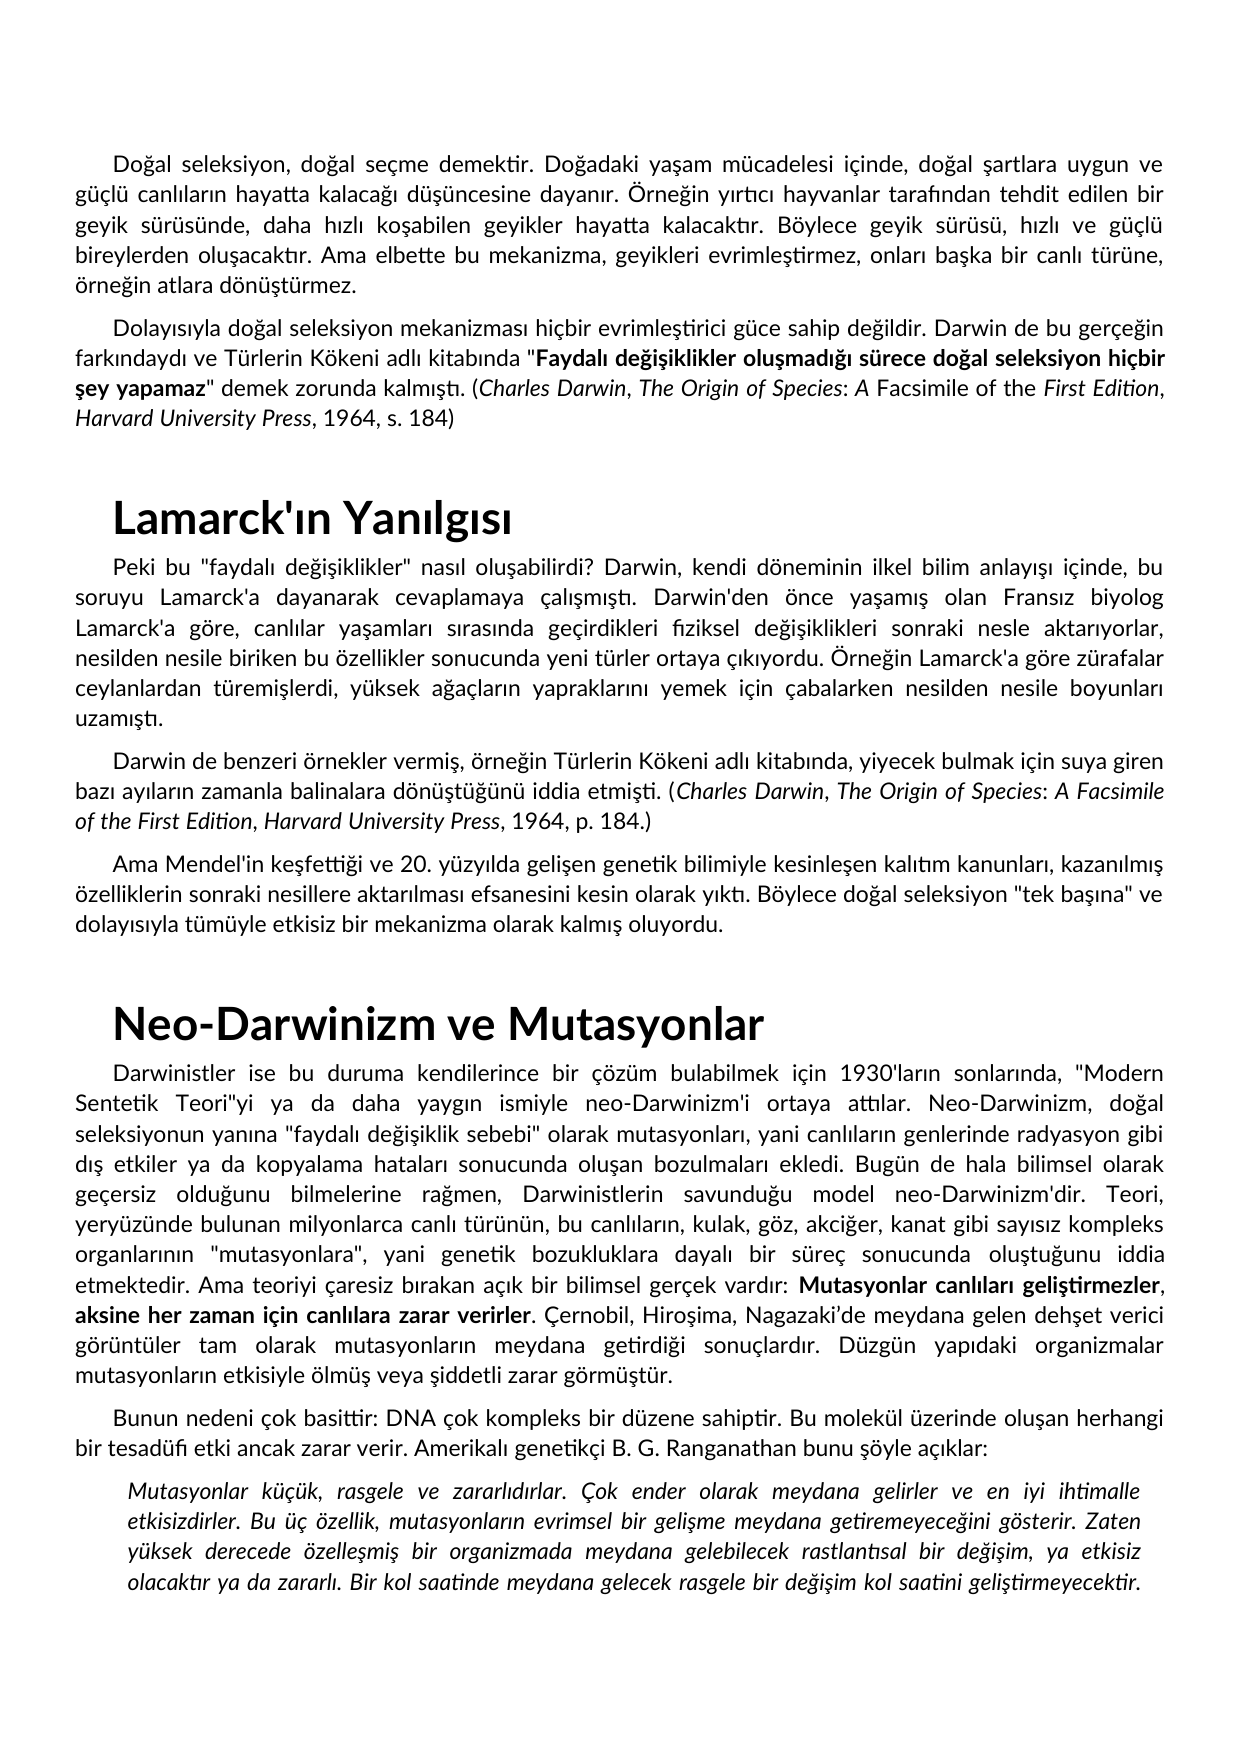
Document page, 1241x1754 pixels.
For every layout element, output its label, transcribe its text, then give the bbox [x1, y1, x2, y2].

text Dolayısıyla doğal seleksiyon mekanizması hiçbir evrimleştirici güce sahip değildir. Darwin de bu gerçeğin farkındaydı ve Türlerin Kökeni adlı kitabında "Faydalı değişiklikler oluşmadığı sürece doğal seleksiyon hiçbir şey yapamaz" demek zorunda kalmıştı. (Charles Darwin, The Origin of Species: A Facsimile of the First Edition, Harvard University Press, 1964, s. 184) [75, 313, 1165, 432]
text Peki bu "faydalı değişiklikler" nasıl oluşabilirdi? Darwin, kendi döneminin ilkel bilim anlayışı içinde, bu soruyu Lamarck'a dayanarak cevaplamaya çalışmıştı. Darwin'den önce yaşamış olan Fransız biyolog Lamarck'a göre, canlılar yaşamları sırasında geçirdikleri fiziksel değişiklikleri sonraki nesle aktarıyorlar, nesilden nesile biriken bu özellikler sonucunda yeni türler ortaya çıkıyordu. Örneğin Lamarck'a göre zürafalar ceylanlardan türemişlerdi, yüksek ağaçların yapraklarını yemek için çabalarken nesilden nesile boyunları uzamıştı. [75, 553, 1165, 731]
text Ama Mendel'in keşfettiği ve 20. yüzyılda gelişen genetik bilimiyle kesinleşen kalıtım kanunları, kazanılmış özelliklerin sonraki nesillere aktarılması efsanesini kesin olarak yıktı. Böylece doğal seleksiyon "tek başına" ve dolayısıyla tümüyle etkisiz bir mekanizma olarak kalmış oluyordu. [75, 850, 1165, 938]
text Darwin de benzeri örnekler vermiş, örneğin Türlerin Kökeni adlı kitabında, yiyecek bulmak için suya giren bazı ayıların zamanla balinalara dönüştüğünü iddia etmişti. (Charles Darwin, The Origin of Species: A Facsimile of the First Edition, Harvard University Press, 1964, p. 184.) [75, 747, 1165, 834]
text Doğal seleksiyon, doğal seçme demektir. Doğadaki yaşam mücadelesi içinde, doğal şartlara uygun ve güçlü canlıların hayatta kalacağı düşüncesine dayanır. Örneğin yırtıcı hayvanlar tarafından tehdit edilen bir geyik sürüsünde, daha hızlı koşabilen geyikler hayatta kalacaktır. Böylece geyik sürüsü, hızlı ve güçlü bireylerden oluşacaktır. Ama elbette bu mekanizma, geyikleri evrimleştirmez, onları başka bir canlı türüne, örneğin atlara dönüştürmez. [75, 150, 1165, 298]
subtitle Neo-Darwinizm ve Mutasyonlar [112, 996, 1165, 1051]
text Mutasyonlar küçük, rasgele ve zararlıdırlar. Çok ender olarak meydana gelirler ve en iyi ihtimalle etkisizdirler. Bu üç özellik, mutasyonların evrimsel bir gelişme meydana getiremeyeceğini gösterir. Zaten yüksek derecede özelleşmiş bir organizmada meydana gelebilecek rastlantısal bir değişim, ya etkisiz olacaktır ya da zararlı. Bir kol saatinde meydana gelecek rasgele bir değişim kol saatini geliştirmeyecektir. [127, 1477, 1143, 1595]
subtitle Lamarck'ın Yanılgısı [112, 489, 1165, 544]
text Darwinistler ise bu duruma kendilerince bir çözüm bulabilmek için 1930'ların sonlarında, "Modern Sentetik Teori"yi ya da daha yaygın ismiyle neo-Darwinizm'i ortaya attılar. Neo-Darwinizm, doğal seleksiyonun yanına "faydalı değişiklik sebebi" olarak mutasyonları, yani canlıların genlerinde radyasyon gibi dış etkiler ya da kopyalama hataları sonucunda oluşan bozulmaları ekledi. Bugün de hala bilimsel olarak geçersiz olduğunu bilmelerine rağmen, Darwinistlerin savunduğu model neo-Darwinizm'dir. Teori, yeryüzünde bulunan milyonlarca canlı türünün, bu canlıların, kulak, göz, akciğer, kanat gibi sayısız kompleks organlarının "mutasyonlara", yani genetik bozukluklara dayalı bir süreç sonucunda oluştuğunu iddia etmektedir. Ama teoriyi çaresiz bırakan açık bir bilimsel gerçek vardır: Mutasyonlar canlıları geliştirmezler, aksine her zaman için canlılara zarar verirler. Çernobil, Hiroşima, Nagazaki’de meydana gelen dehşet verici görüntüler tam olarak mutasyonların meydana getirdiği sonuçlardır. Düzgün yapıdaki organizmalar mutasyonların etkisiyle ölmüş veya şiddetli zarar görmüştür. [75, 1059, 1165, 1388]
text Bunun nedeni çok basittir: DNA çok kompleks bir düzene sahiptir. Bu molekül üzerinde oluşan herhangi bir tesadüfi etki ancak zarar verir. Amerikalı genetikçi B. G. Ranganathan bunu şöyle açıklar: [75, 1404, 1165, 1461]
